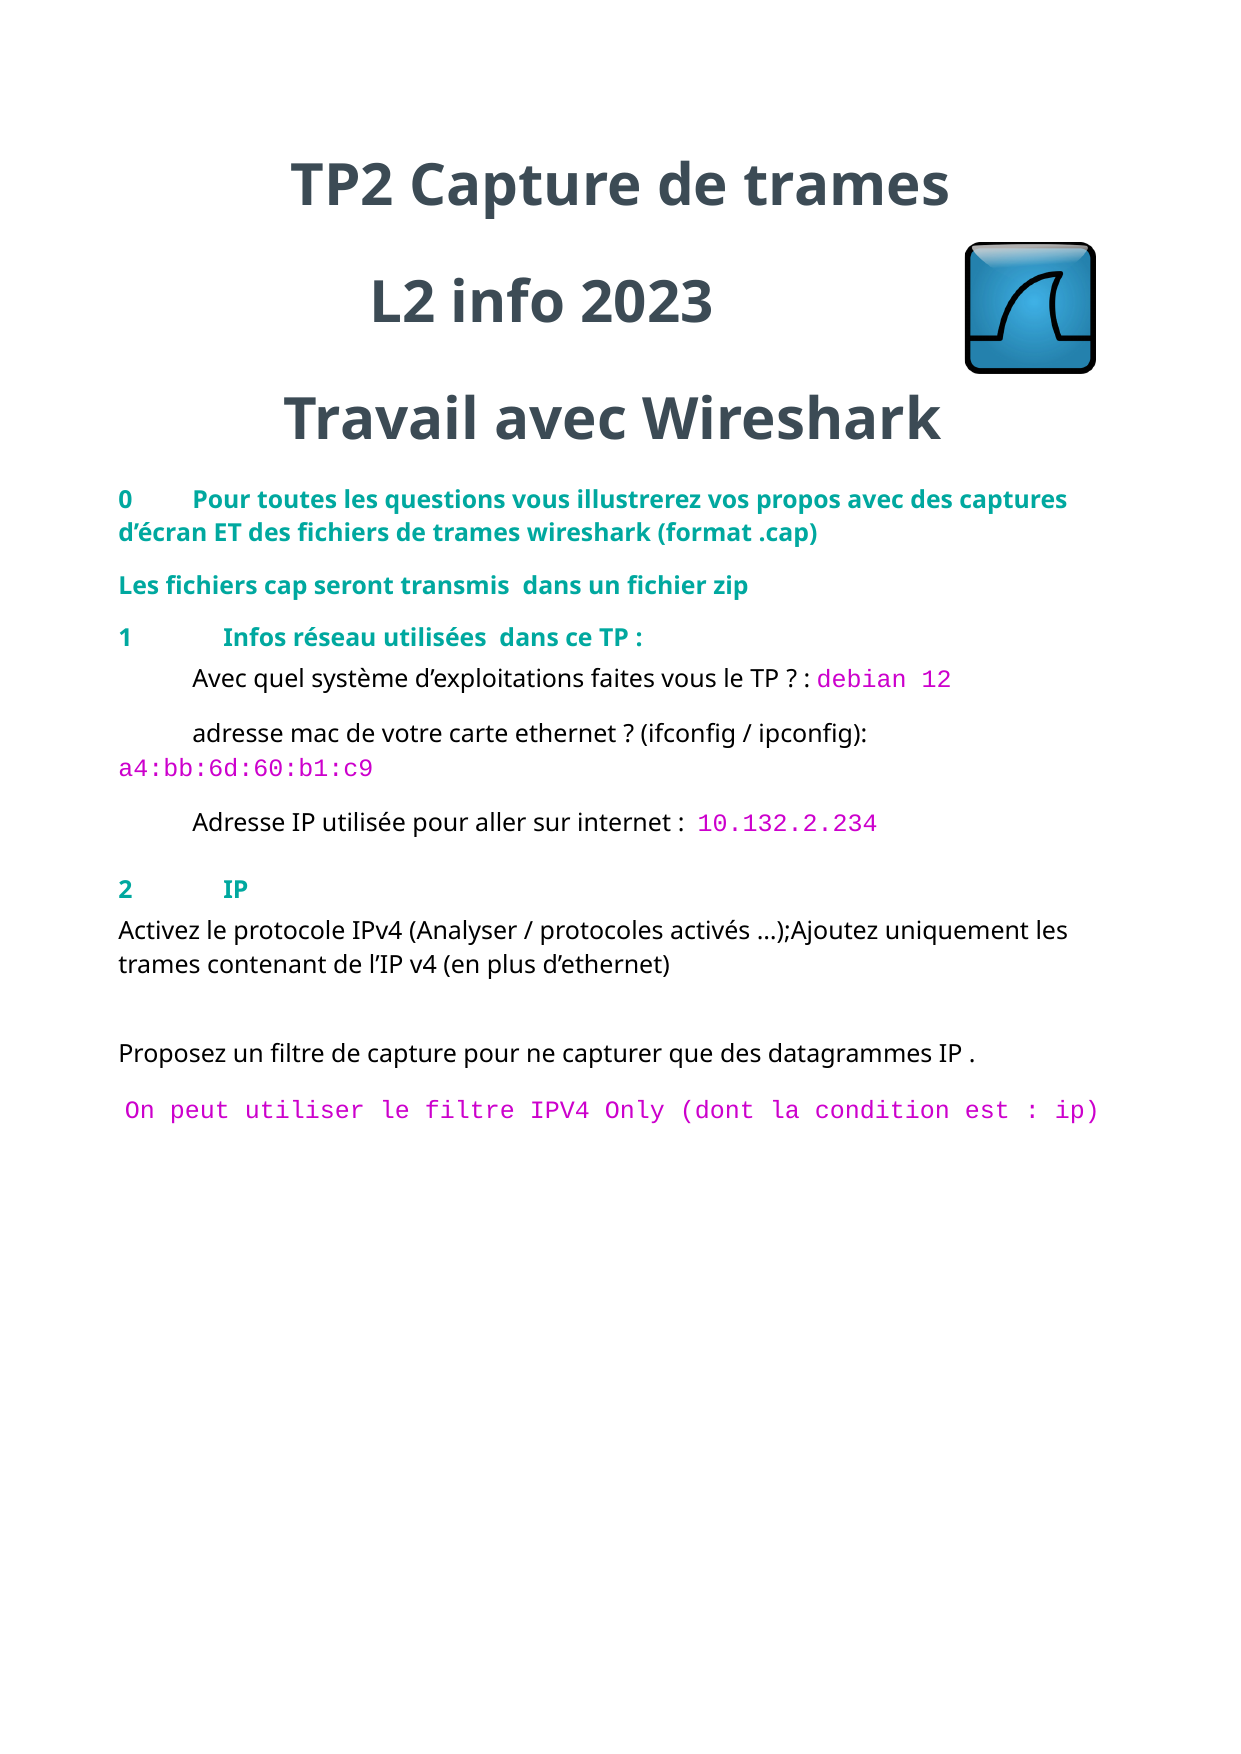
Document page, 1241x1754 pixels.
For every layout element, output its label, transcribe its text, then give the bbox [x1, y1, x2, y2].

subtitle Infos réseau utilisées dans ce TP : [118, 620, 1122, 654]
text [1096, 260, 1122, 339]
picture [964, 242, 1096, 374]
subtitle IP [118, 872, 1122, 906]
text Proposez un filtre de capture pour ne capturer que des datagrammes IP . [118, 1036, 1122, 1070]
text TP2 Capture de trames [118, 143, 1122, 223]
text Travail avec Wireshark [118, 377, 1122, 457]
text L2 info 2023 [118, 260, 964, 339]
text Avec quel système d’exploitations faites vous le TP ? : debian 12 [118, 660, 1122, 694]
text Activez le protocole IPv4 (Analyser / protocoles activés …);Ajoutez uniquement les trames contenant de l’IP v4 (en plus d’ethernet) [118, 912, 1122, 980]
subtitle Les fichiers cap seront transmis dans un fichier zip [118, 568, 1122, 602]
subtitle 0 Pour toutes les questions vous illustrerez vos propos avec des captures d’écran ET des fichiers de trames wireshark (format .cap) [118, 482, 1122, 549]
text adresse mac de votre carte ethernet ? (ifconfig / ipconfig): a4:bb:6d:60:b1:c9 [118, 716, 1122, 784]
text On peut utiliser le filtre IPV4 Only (dont la condition est : ip) [118, 1091, 1122, 1126]
text Adresse IP utilisée pour aller sur internet : 10.132.2.234 [118, 804, 1122, 838]
